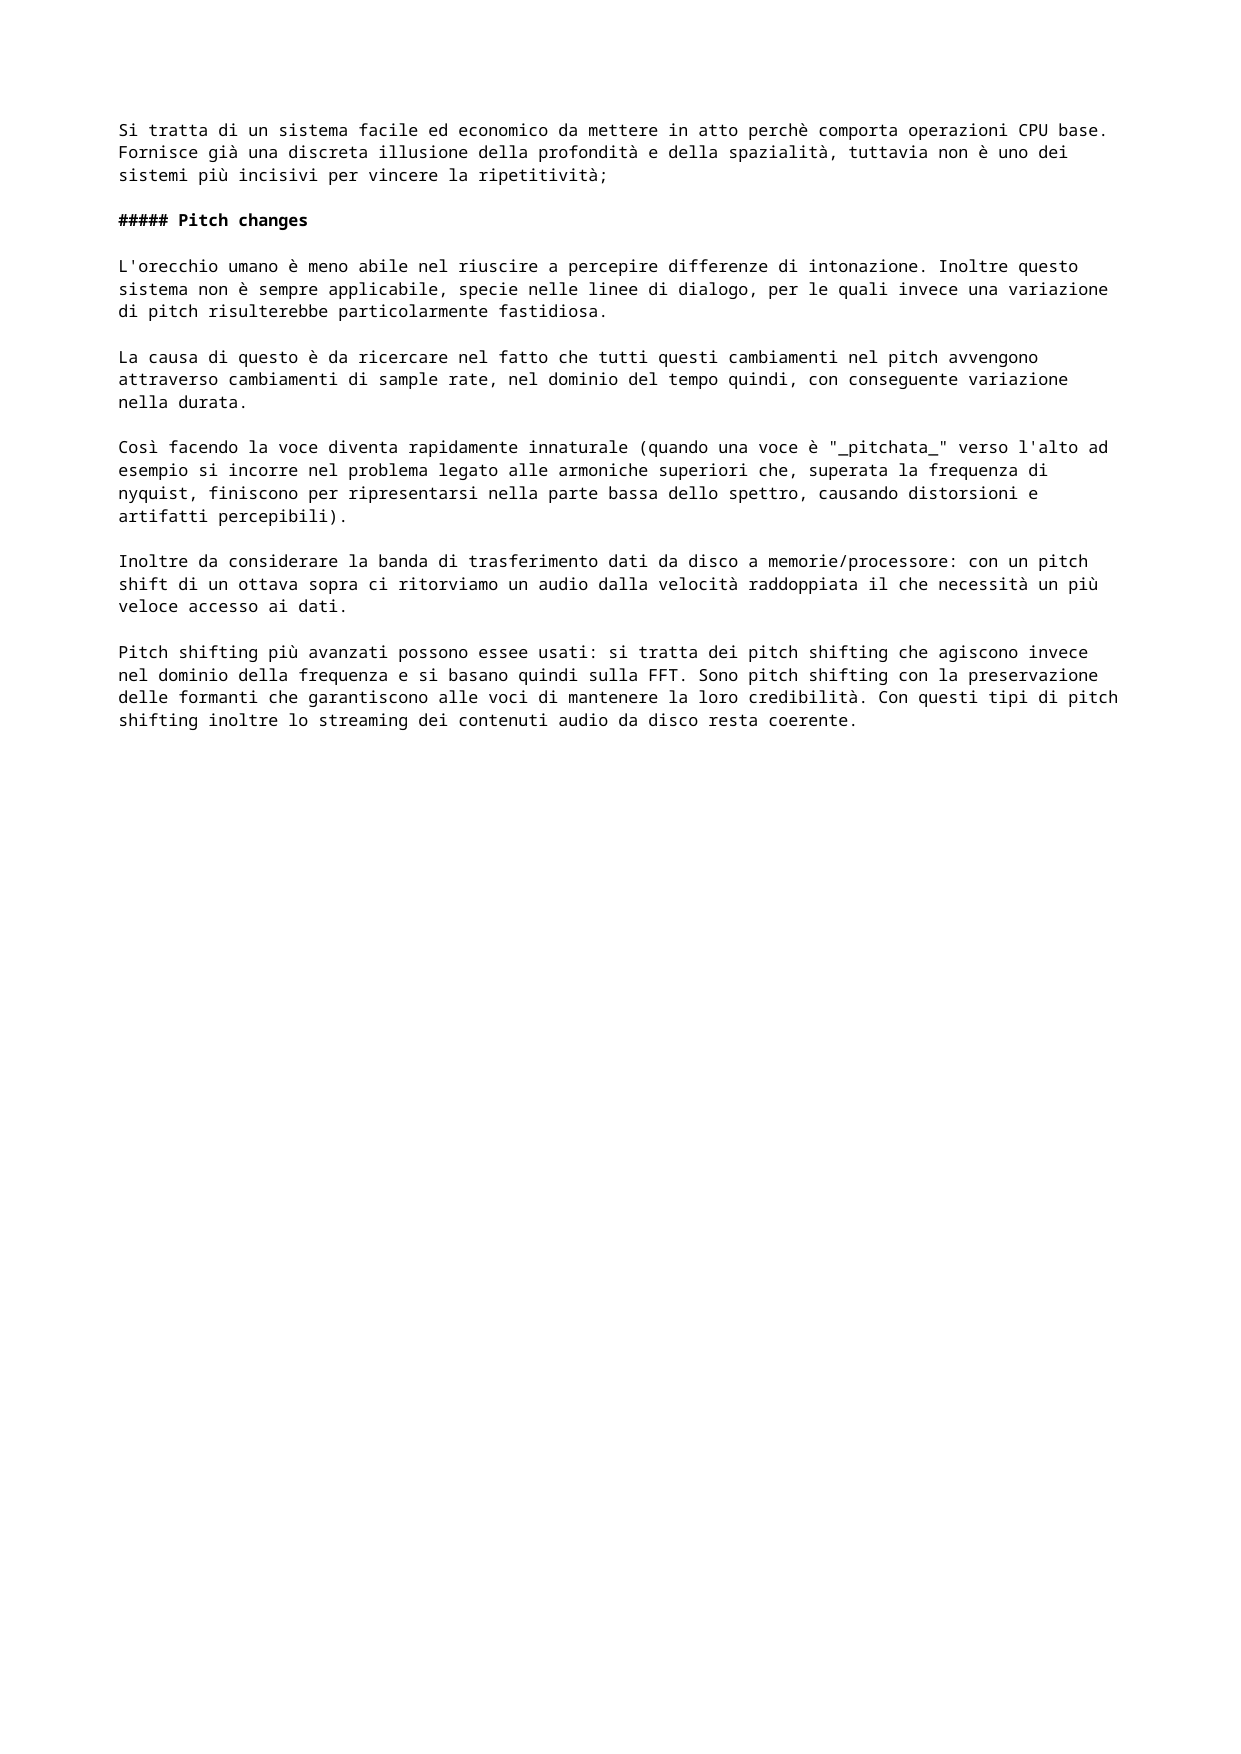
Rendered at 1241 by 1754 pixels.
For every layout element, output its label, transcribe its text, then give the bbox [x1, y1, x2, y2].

text La causa di questo è da ricercare nel fatto che tutti questi cambiamenti nel pitch avvengono attraverso cambiamenti di sample rate, nel dominio del tempo quindi, con conseguente variazione nella durata. [118, 345, 1122, 413]
text ##### Pitch changes [118, 209, 1122, 232]
text Inoltre da considerare la banda di trasferimento dati da disco a memorie/processore: con un pitch shift di un ottava sopra ci ritorviamo un audio dalla velocità raddoppiata il che necessità un più veloce accesso ai dati. [118, 549, 1122, 618]
text L'orecchio umano è meno abile nel riuscire a percepire differenze di intonazione. Inoltre questo sistema non è sempre applicabile, specie nelle linee di dialogo, per le quali invece una variazione di pitch risulterebbe particolarmente fastidiosa. [118, 254, 1122, 322]
text Pitch shifting più avanzati possono essee usati: si tratta dei pitch shifting che agiscono invece nel dominio della frequenza e si basano quindi sulla FFT. Sono pitch shifting con la preservazione delle formanti che garantiscono alle voci di mantenere la loro credibilità. Con questi tipi di pitch shifting inoltre lo streaming dei contenuti audio da disco resta coerente. [118, 640, 1122, 731]
text Si tratta di un sistema facile ed economico da mettere in atto perchè comporta operazioni CPU base. Fornisce già una discreta illusione della profondità e della spazialità, tuttavia non è uno dei sistemi più incisivi per vincere la ripetitività; [118, 118, 1122, 186]
text Così facendo la voce diventa rapidamente innaturale (quando una voce è "_pitchata_" verso l'alto ad esempio si incorre nel problema legato alle armoniche superiori che, superata la frequenza di nyquist, finiscono per ripresentarsi nella parte bassa dello spettro, causando distorsioni e artifatti percepibili). [118, 436, 1122, 527]
